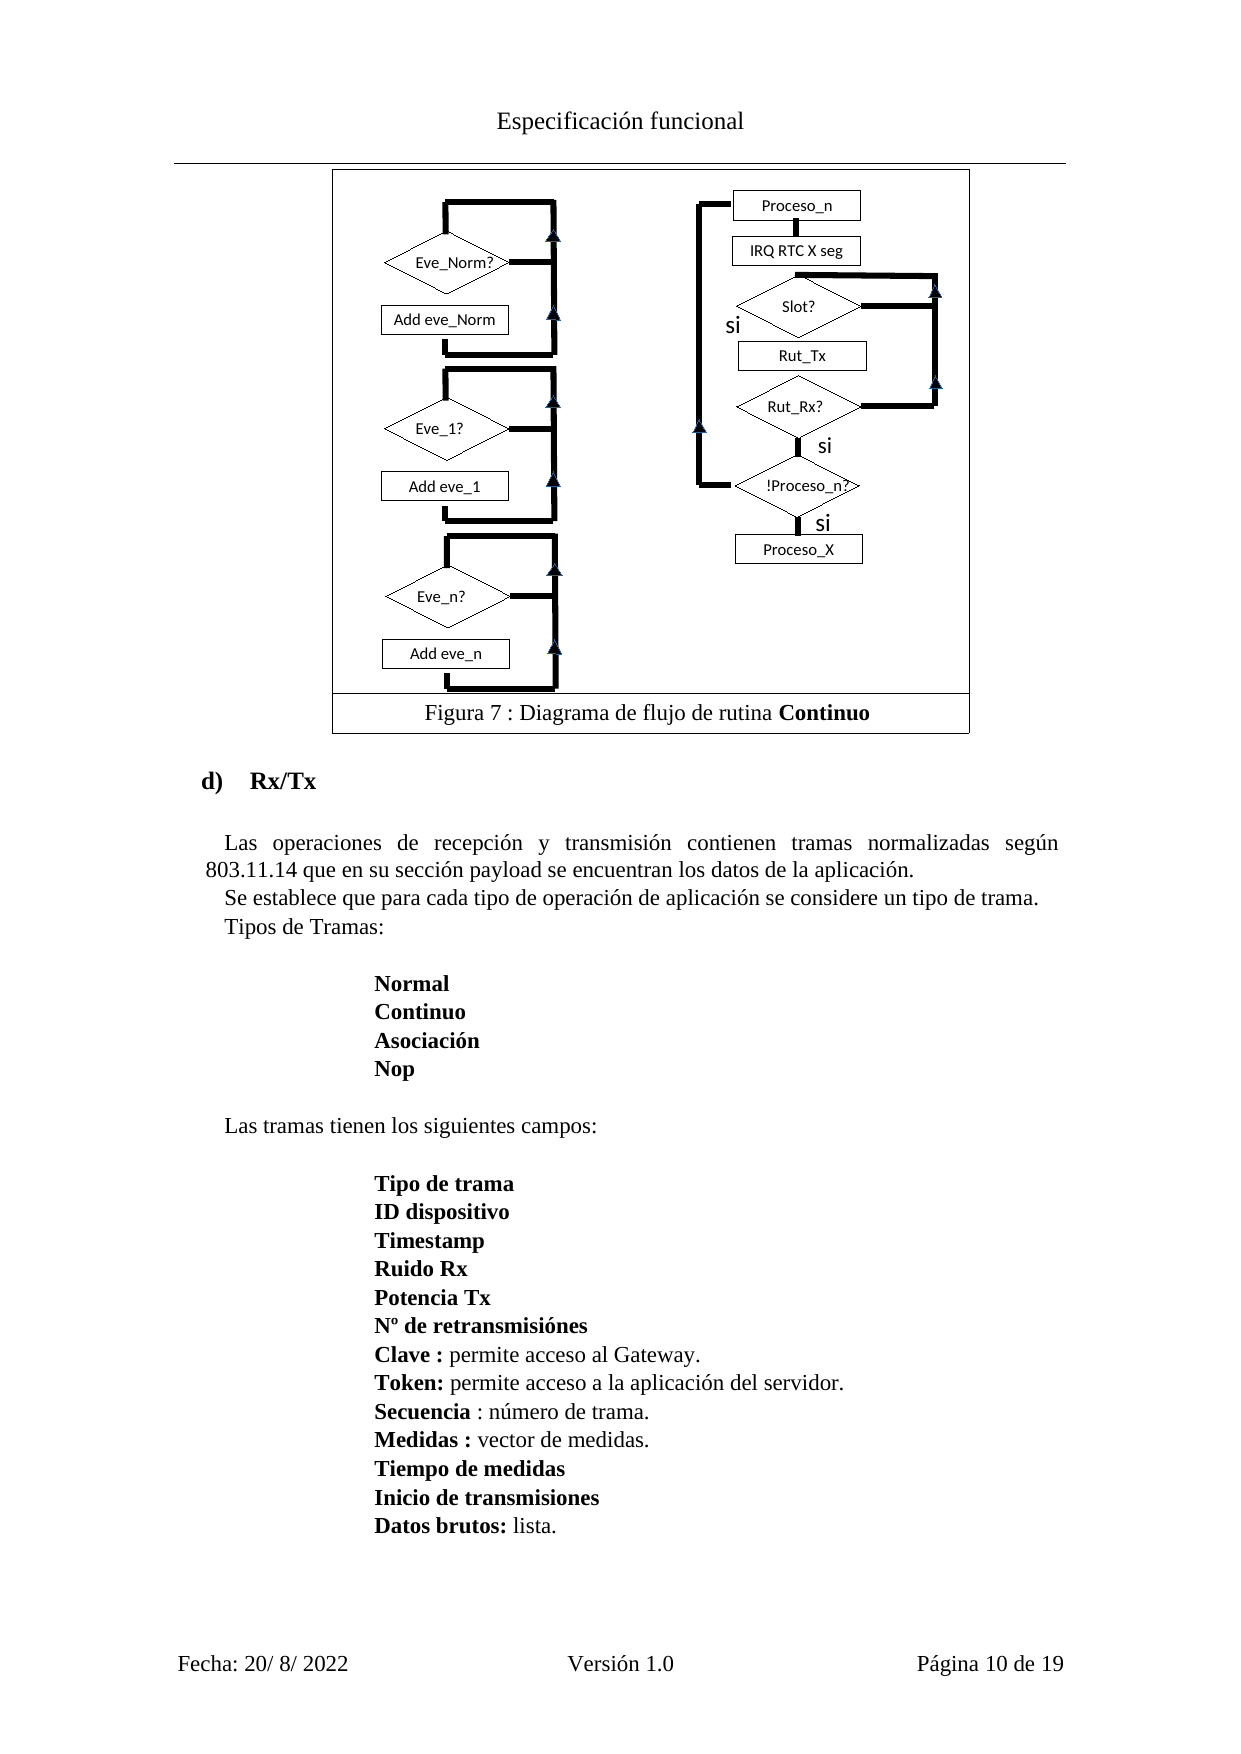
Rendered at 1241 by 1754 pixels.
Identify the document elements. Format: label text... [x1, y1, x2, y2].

list Rx/Tx [201, 766, 1063, 795]
text Potencia Tx [205, 1284, 1060, 1310]
text Inicio de transmisiones [205, 1483, 1060, 1510]
text Nop [205, 1055, 1060, 1082]
text Tiempo de medidas [205, 1455, 1060, 1481]
text Las tramas tienen los siguientes campos: [205, 1112, 1060, 1139]
text Medidas : vector de medidas. [205, 1426, 1060, 1453]
text Tipos de Tramas: [205, 913, 1060, 939]
text Continuo [205, 998, 1060, 1025]
text Clave : permite acceso al Gateway. [205, 1341, 1060, 1367]
text Ruido Rx [205, 1255, 1060, 1282]
table_header [333, 170, 969, 693]
text Se establece que para cada tipo de operación de aplicación se considere un tipo de trama. [205, 884, 1060, 911]
text Las operaciones de recepción y transmisión contienen tramas normalizadas según 803.11.14 que en su sección payload se encuentran los datos de la aplicación. [205, 828, 1060, 882]
text Tipo de trama [205, 1169, 1060, 1196]
text Secuencia : número de trama. [205, 1398, 1060, 1424]
text Timestamp [205, 1227, 1060, 1253]
text Asociación [205, 1027, 1060, 1053]
text Nº de retransmisiónes [205, 1312, 1060, 1339]
table_cell Figura 7 : Diagrama de flujo de rutina Continuo [333, 694, 969, 733]
text Normal [205, 970, 1060, 996]
text Token: permite acceso a la aplicación del servidor. [205, 1369, 1060, 1396]
text ID dispositivo [205, 1198, 1060, 1224]
text Datos brutos: lista. [205, 1512, 1060, 1538]
